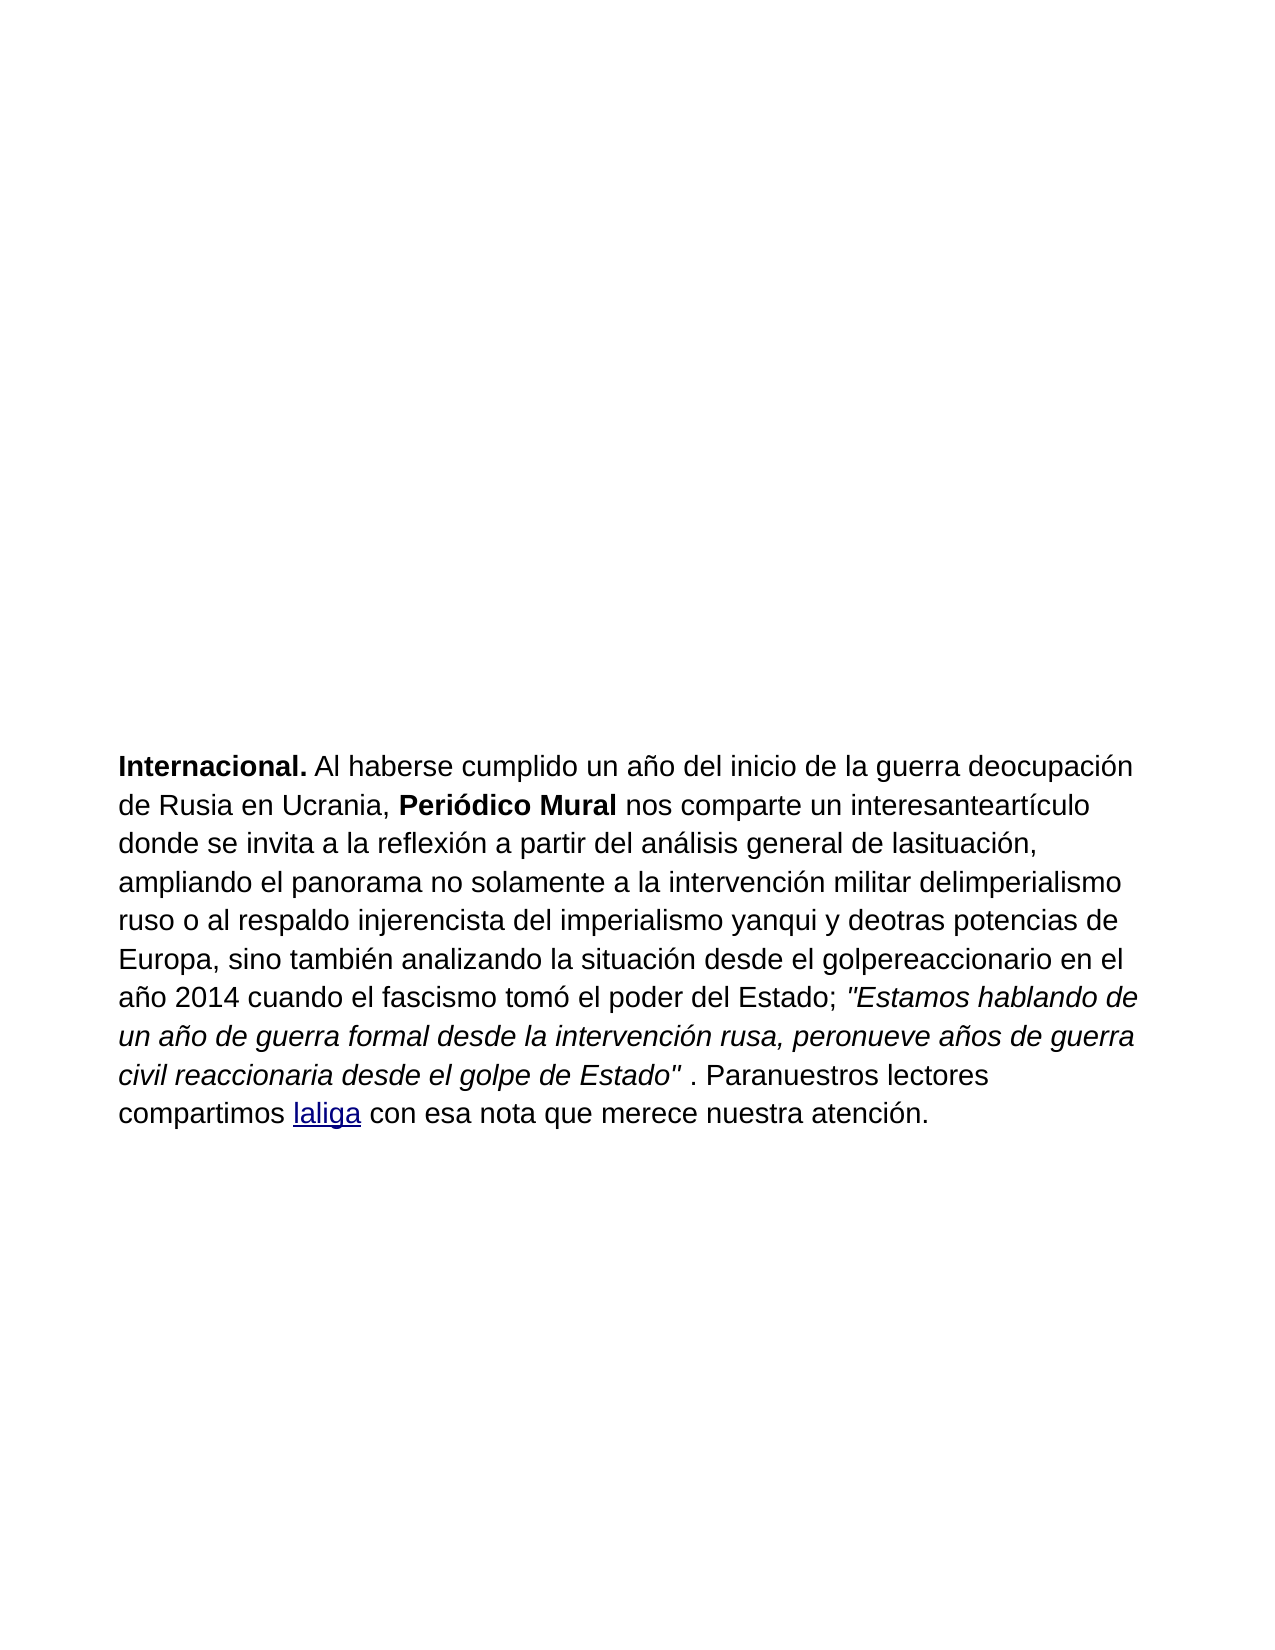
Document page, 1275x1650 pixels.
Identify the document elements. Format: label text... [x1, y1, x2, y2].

text Internacional. Al haberse cumplido un año del inicio de la guerra deocupación de Rusia en Ucrania, Periódico Mural nos comparte un interesanteartículo donde se invita a la reflexión a partir del análisis general de lasituación, ampliando el panorama no solamente a la intervención militar delimperialismo ruso o al respaldo injerencista del imperialismo yanqui y deotras potencias de Europa, sino también analizando la situación desde el golpereaccionario en el año 2014 cuando el fascismo tomó el poder del Estado; "Estamos hablando de un año de guerra formal desde la intervención rusa, peronueve años de guerra civil reaccionaria desde el golpe de Estado" . Paranuestros lectores compartimos laliga con esa nota que merece nuestra atención. [118, 749, 1157, 1130]
